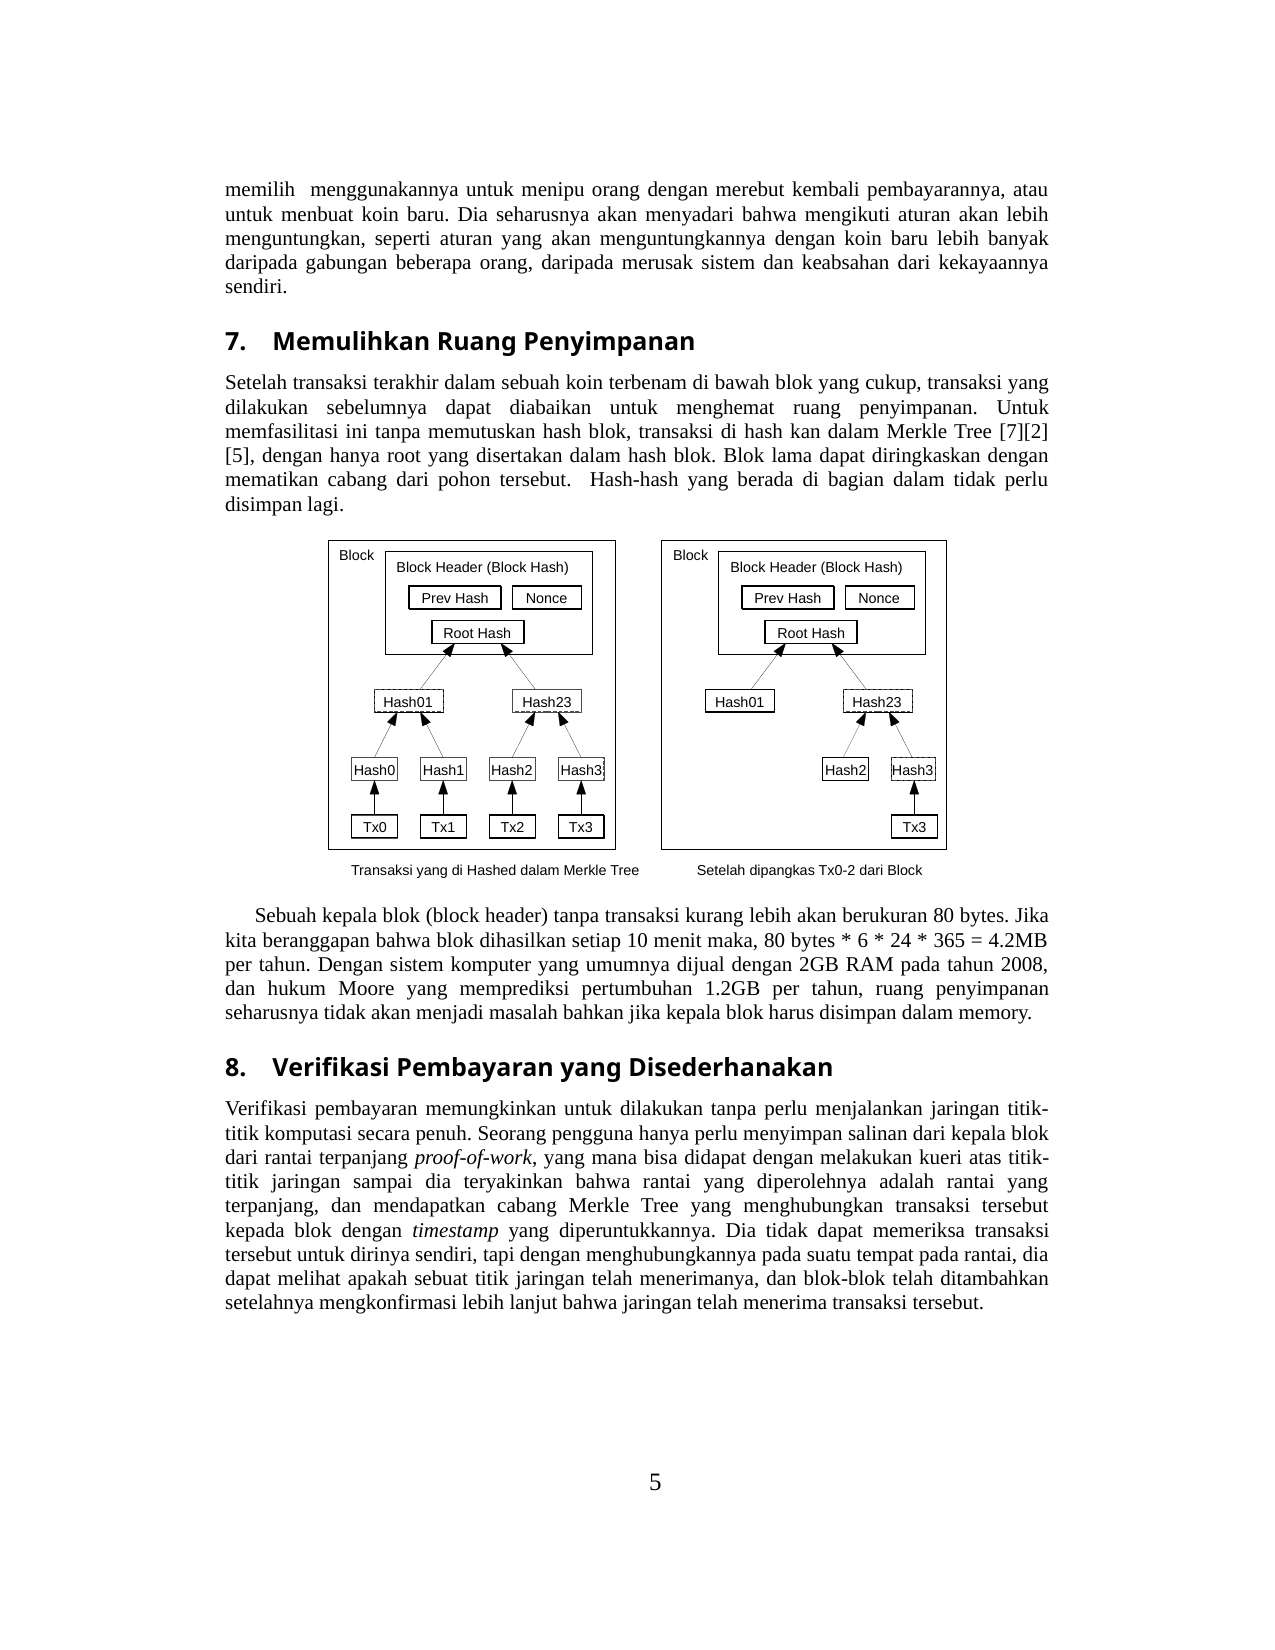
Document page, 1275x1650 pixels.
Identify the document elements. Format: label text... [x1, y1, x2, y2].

text memilih menggunakannya untuk menipu orang dengan merebut kembali pembayarannya, atau untuk menbuat koin baru. Dia seharusnya akan menyadari bahwa mengikuti aturan akan lebih menguntungkan, seperti aturan yang akan menguntungkannya dengan koin baru lebih banyak daripada gabungan beberapa orang, daripada merusak sistem dan keabsahan dari kekayaannya sendiri. [225, 177, 1050, 298]
subtitle 8. Verifikasi Pembayaran yang Disederhanakan [225, 1049, 1050, 1083]
text Setelah transaksi terakhir dalam sebuah koin terbenam di bawah blok yang cukup, transaksi yang dilakukan sebelumnya dapat diabaikan untuk menghemat ruang penyimpanan. Untuk memfasilitasi ini tanpa memutuskan hash blok, transaksi di hash kan dalam Merkle Tree [7][2][5], dengan hanya root yang disertakan dalam hash blok. Blok lama dapat diringkaskan dengan mematikan cabang dari pohon tersebut. Hash-hash yang berada di bagian dalam tidak perlu disimpan lagi. [225, 370, 1050, 516]
subtitle 7. Memulihkan Ruang Penyimpanan [225, 323, 1050, 358]
text Verifikasi pembayaran memungkinkan untuk dilakukan tanpa perlu menjalankan jaringan titik-titik komputasi secara penuh. Seorang pengguna hanya perlu menyimpan salinan dari kepala blok dari rantai terpanjang proof-of-work, yang mana bisa didapat dengan melakukan kueri atas titik-titik jaringan sampai dia teryakinkan bahwa rantai yang diperolehnya adalah rantai yang terpanjang, dan mendapatkan cabang Merkle Tree yang menghubungkan transaksi tersebut kepada blok dengan timestamp yang diperuntukkannya. Dia tidak dapat memeriksa transaksi tersebut untuk dirinya sendiri, tapi dengan menghubungkannya pada suatu tempat pada rantai, dia dapat melihat apakah sebuat titik jaringan telah menerimanya, dan blok-blok telah ditambahkan setelahnya mengkonfirmasi lebih lanjut bahwa jaringan telah menerima transaksi tersebut. [225, 1096, 1050, 1314]
text Sebuah kepala blok (block header) tanpa transaksi kurang lebih akan berukuran 80 bytes. Jika kita beranggapan bahwa blok dihasilkan setiap 10 menit maka, 80 bytes * 6 * 24 * 365 = 4.2MB per tahun. Dengan sistem komputer yang umumnya dijual dengan 2GB RAM pada tahun 2008, dan hukum Moore yang memprediksi pertumbuhan 1.2GB per tahun, ruang penyimpanan seharusnya tidak akan menjadi masalah bahkan jika kepala blok harus disimpan dalam memory. [225, 903, 1050, 1024]
